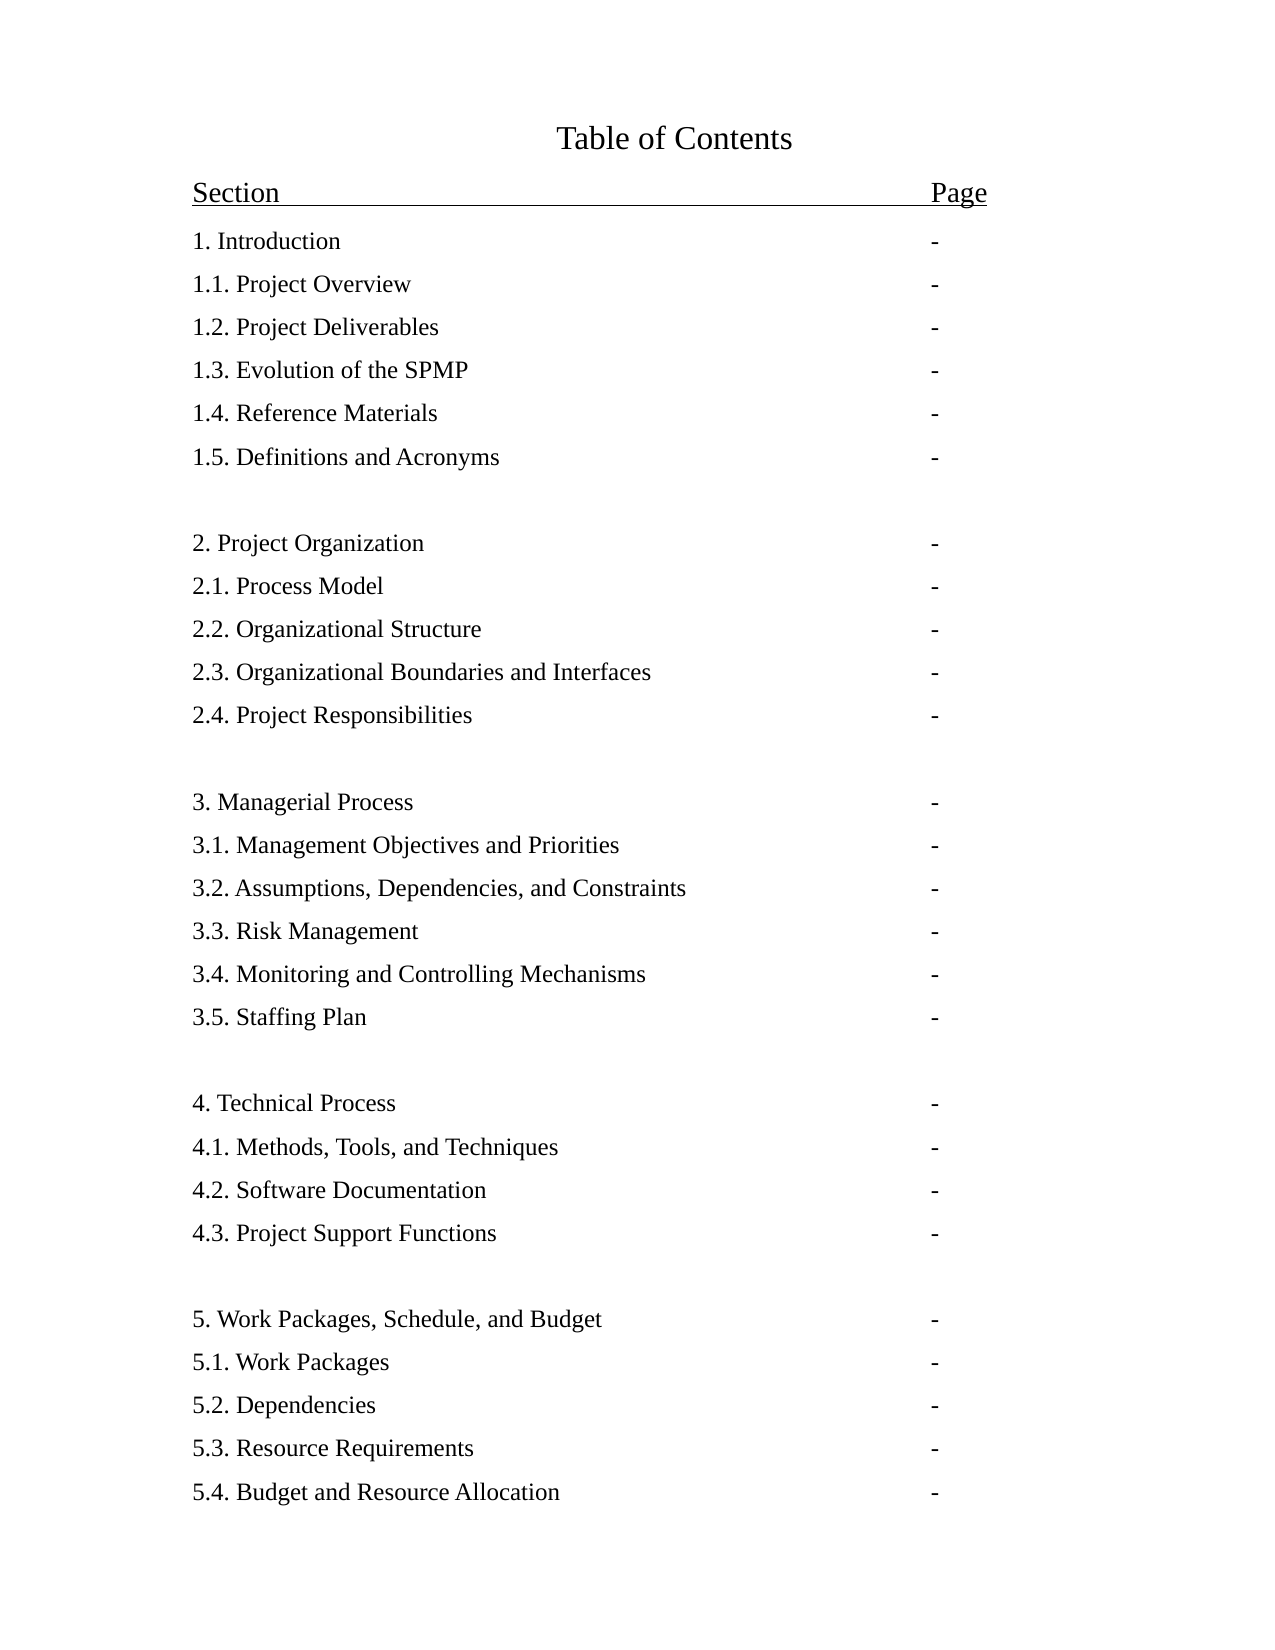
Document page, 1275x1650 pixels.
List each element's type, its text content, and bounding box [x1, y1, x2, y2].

text 4.3. Project Support Functions - [118, 1218, 1157, 1247]
text 5.3. Resource Requirements - [118, 1433, 1157, 1462]
text 2.3. Organizational Boundaries and Interfaces - [118, 657, 1157, 686]
text 1.3. Evolution of the SPMP - [118, 355, 1157, 384]
text 1. Introduction - [118, 226, 1157, 255]
text 3.3. Risk Management - [118, 916, 1157, 945]
text 4.1. Methods, Tools, and Techniques - [118, 1132, 1157, 1160]
text 1.2. Project Deliverables - [118, 312, 1157, 341]
text Section Page [118, 176, 1157, 209]
text 3.5. Staffing Plan - [118, 1002, 1157, 1031]
text 1.5. Definitions and Acronyms - [118, 442, 1157, 470]
text 2. Project Organization - [118, 528, 1157, 557]
text 1.1. Project Overview - [118, 269, 1157, 298]
text 1.4. Reference Materials - [118, 398, 1157, 427]
text 4. Technical Process - [118, 1088, 1157, 1117]
text 3.4. Monitoring and Controlling Mechanisms - [118, 959, 1157, 988]
text 3.1. Management Objectives and Priorities - [118, 830, 1157, 858]
text 4.2. Software Documentation - [118, 1175, 1157, 1203]
text 5.2. Dependencies - [118, 1390, 1157, 1419]
text 5. Work Packages, Schedule, and Budget - [118, 1304, 1157, 1333]
text 3.2. Assumptions, Dependencies, and Constraints - [118, 873, 1157, 902]
text 3. Managerial Process - [118, 787, 1157, 815]
text 5.1. Work Packages - [118, 1347, 1157, 1376]
text 5.4. Budget and Resource Allocation - [118, 1477, 1157, 1505]
text 2.2. Organizational Structure - [118, 614, 1157, 643]
text 2.4. Project Responsibilities - [118, 700, 1157, 729]
text 2.1. Process Model - [118, 571, 1157, 600]
text Table of Contents [118, 118, 1157, 156]
